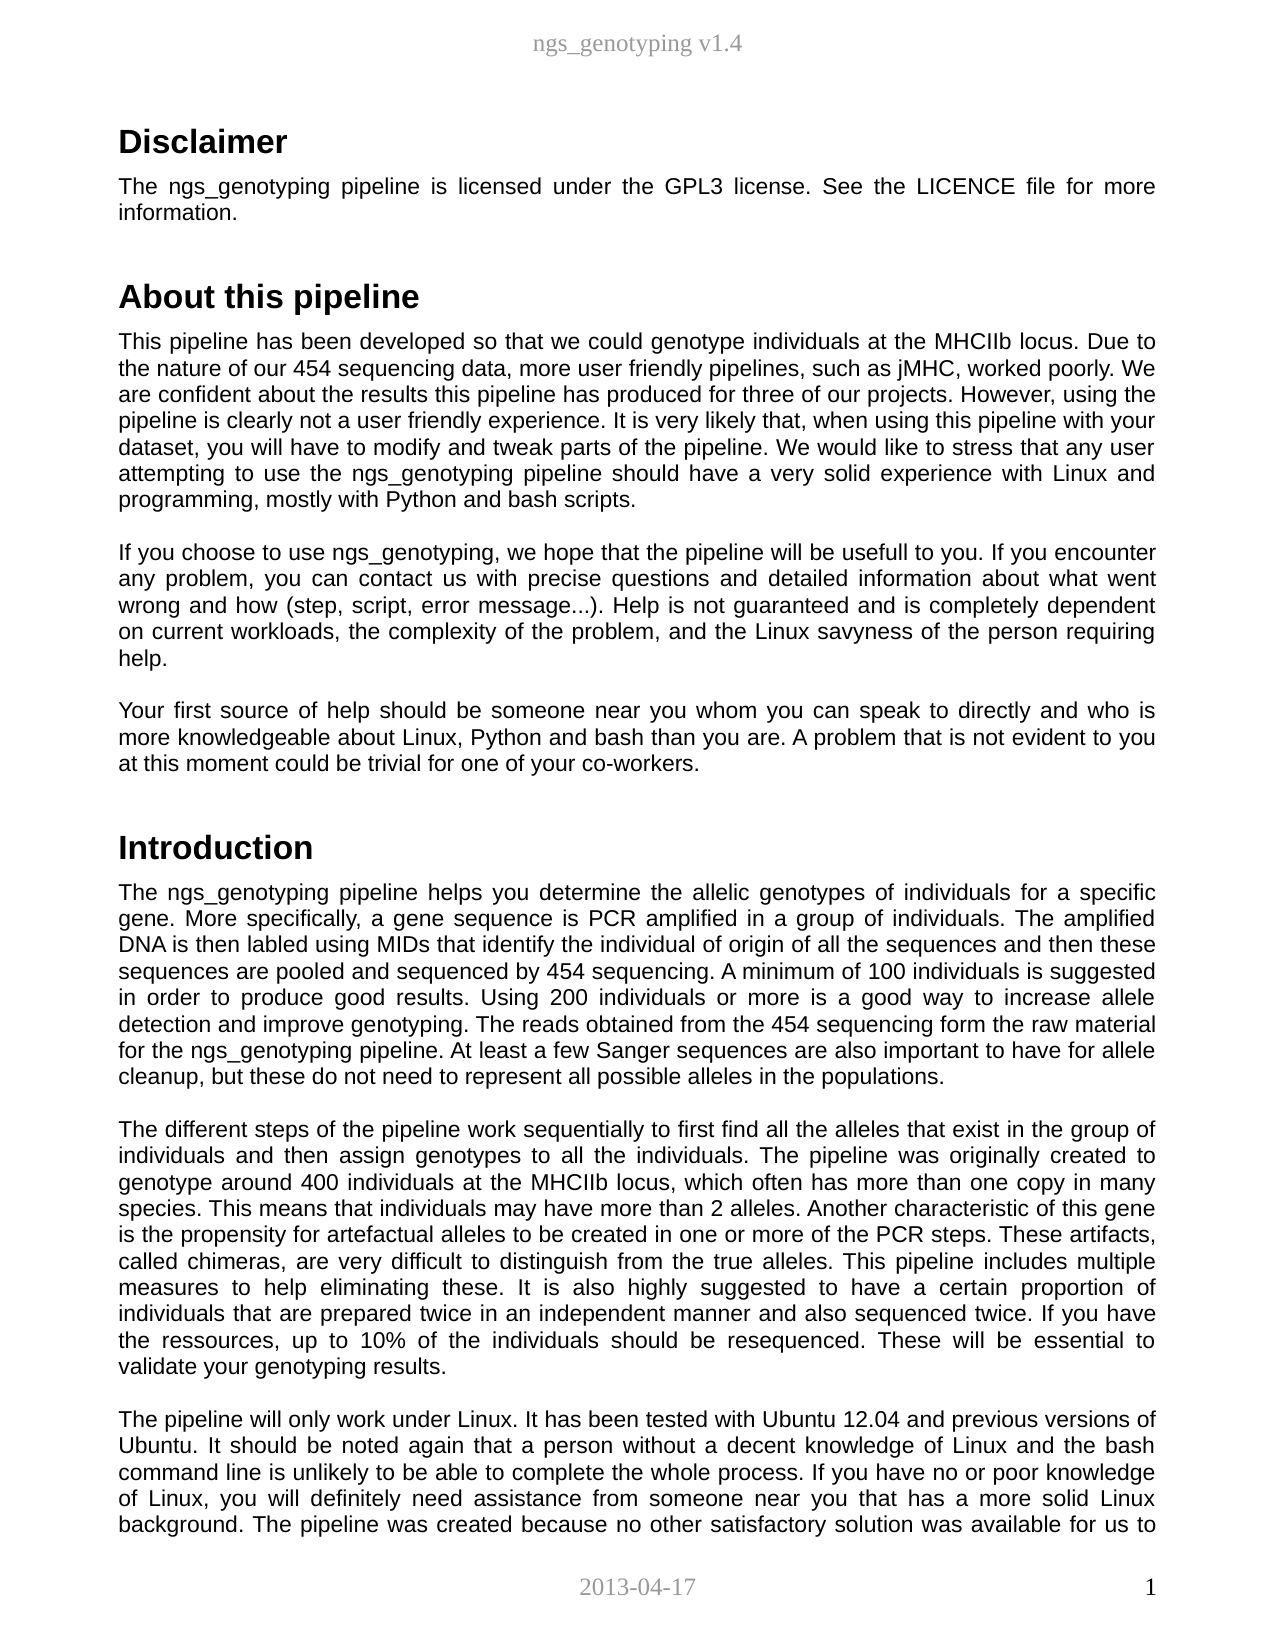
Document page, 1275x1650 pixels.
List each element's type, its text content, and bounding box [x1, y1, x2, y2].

text The different steps of the pipeline work sequentially to first find all the alleles that exist in the group of individuals and then assign genotypes to all the individuals. The pipeline was originally created to genotype around 400 individuals at the MHCIIb locus, which often has more than one copy in many species. This means that individuals may have more than 2 alleles. Another characteristic of this gene is the propensity for artefactual alleles to be created in one or more of the PCR steps. These artifacts, called chimeras, are very difficult to distinguish from the true alleles. This pipeline includes multiple measures to help eliminating these. It is also highly suggested to have a certain proportion of individuals that are prepared twice in an independent manner and also sequenced twice. If you have the ressources, up to 10% of the individuals should be resequenced. These will be essential to validate your genotyping results. [118, 1116, 1157, 1379]
subtitle About this pipeline [118, 277, 1157, 316]
subtitle Disclaimer [118, 122, 1157, 161]
text The ngs_genotyping pipeline helps you determine the allelic genotypes of individuals for a specific gene. More specifically, a gene sequence is PCR amplified in a group of individuals. The amplified DNA is then labled using MIDs that identify the individual of origin of all the sequences and then these sequences are pooled and sequenced by 454 sequencing. A minimum of 100 individuals is suggested in order to produce good results. Using 200 individuals or more is a good way to increase allele detection and improve genotyping. The reads obtained from the 454 sequencing form the raw material for the ngs_genotyping pipeline. At least a few Sanger sequences are also important to have for allele cleanup, but these do not need to represent all possible alleles in the populations. [118, 879, 1157, 1089]
subtitle Introduction [118, 828, 1157, 866]
text Your first source of help should be someone near you whom you can speak to directly and who is more knowledgeable about Linux, Python and bash than you are. A problem that is not evident to you at this moment could be trivial for one of your co-workers. [118, 697, 1157, 776]
text If you choose to use ngs_genotyping, we hope that the pipeline will be usefull to you. If you encounter any problem, you can contact us with precise questions and detailed information about what went wrong and how (step, script, error message...). Help is not guaranteed and is completely dependent on current workloads, the complexity of the problem, and the Linux savyness of the person requiring help. [118, 539, 1157, 671]
text This pipeline has been developed so that we could genotype individuals at the MHCIIb locus. Due to the nature of our 454 sequencing data, more user friendly pipelines, such as jMHC, worked poorly. We are confident about the results this pipeline has produced for three of our projects. However, using the pipeline is clearly not a user friendly experience. It is very likely that, when using this pipeline with your dataset, you will have to modify and tweak parts of the pipeline. We would like to stress that any user attempting to use the ngs_genotyping pipeline should have a very solid experience with Linux and programming, mostly with Python and bash scripts. [118, 328, 1157, 513]
text The ngs_genotyping pipeline is licensed under the GPL3 license. See the LICENCE file for more information. [118, 173, 1157, 226]
text The pipeline will only work under Linux. It has been tested with Ubuntu 12.04 and previous versions of Ubuntu. It should be noted again that a person without a decent knowledge of Linux and the bash command line is unlikely to be able to complete the whole process. If you have no or poor knowledge of Linux, you will definitely need assistance from someone near you that has a more solid Linux background. The pipeline was created because no other satisfactory solution was available for us to [118, 1406, 1157, 1538]
